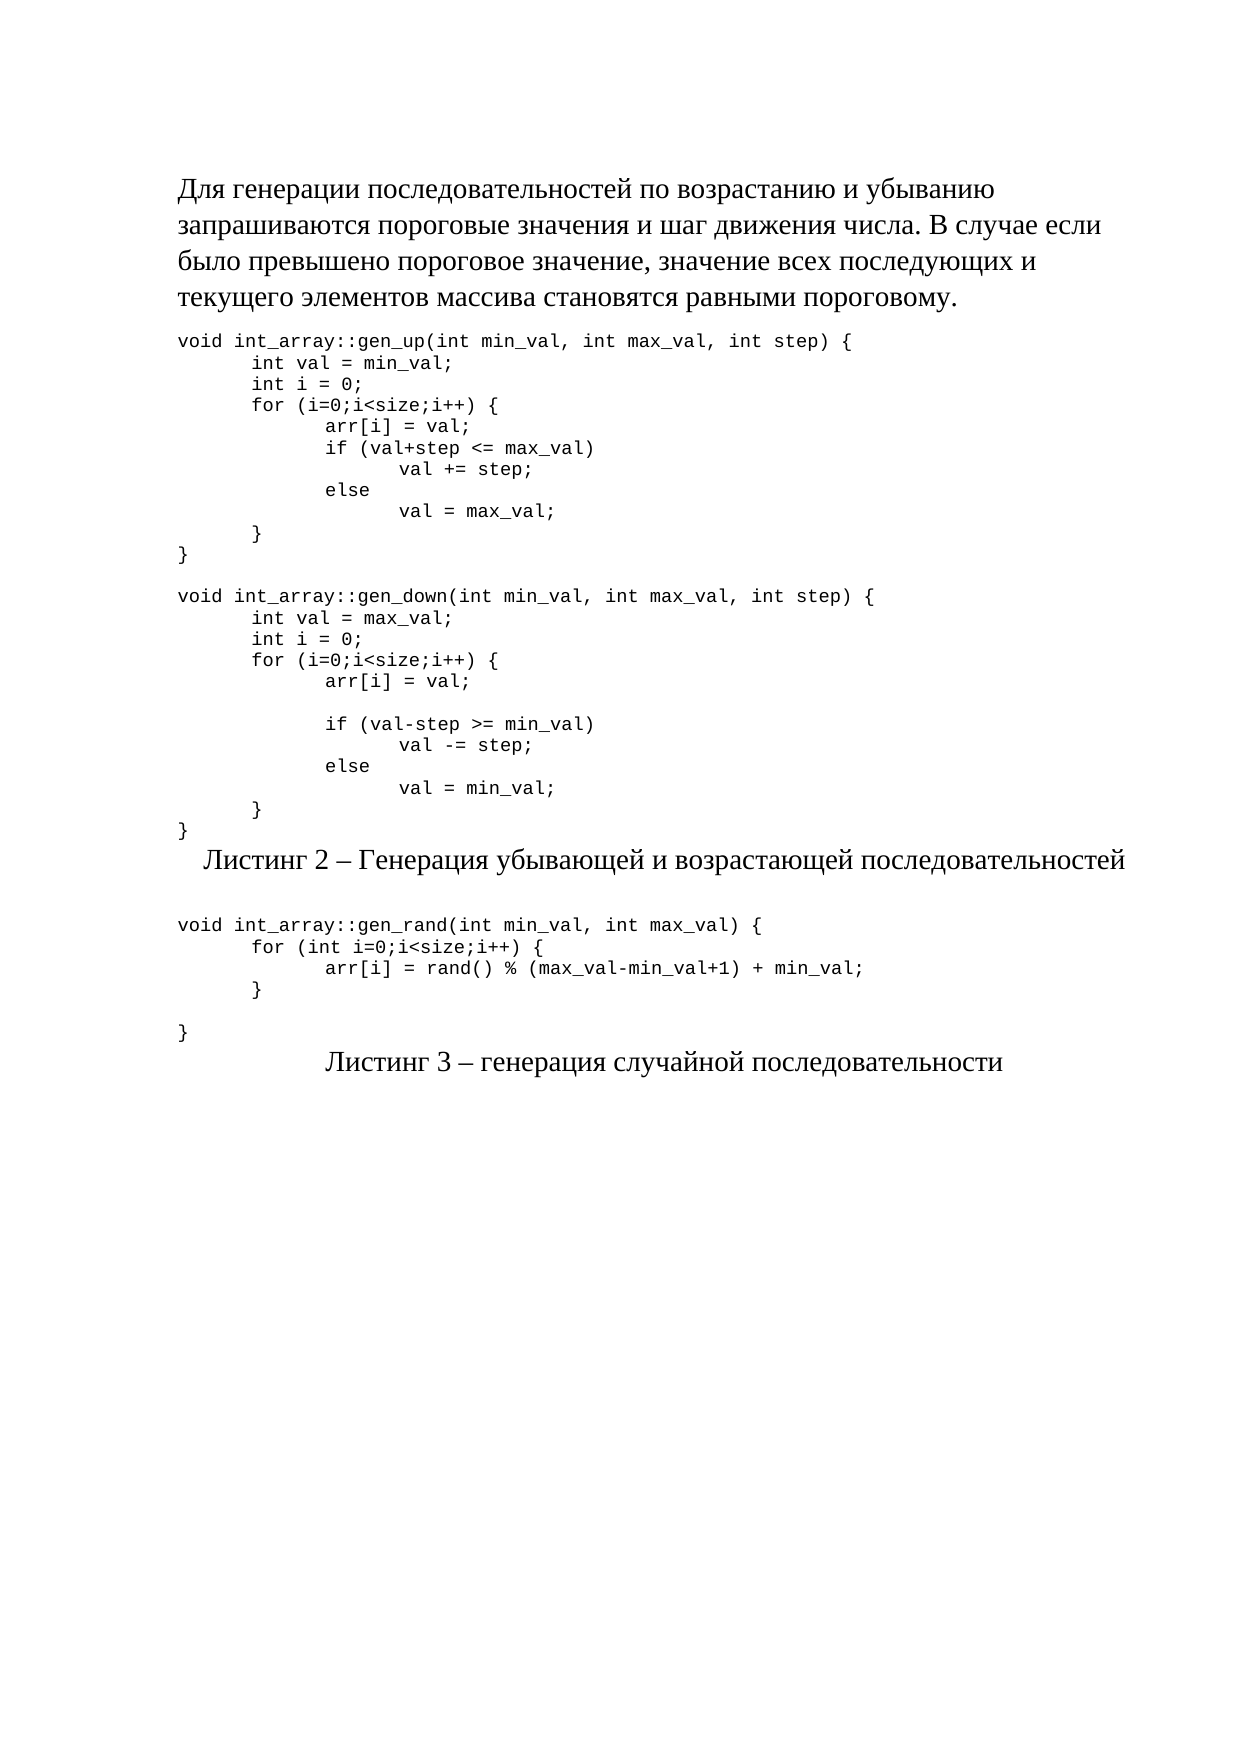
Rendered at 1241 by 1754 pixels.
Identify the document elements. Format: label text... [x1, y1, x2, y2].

text for (i=0;i<size;i++) { [177, 651, 1152, 672]
text int i = 0; [177, 375, 1152, 396]
text arr[i] = rand() % (max_val-min_val+1) + min_val; [177, 959, 1152, 980]
text for (int i=0;i<size;i++) { [177, 937, 1152, 959]
text void int_array::gen_down(int min_val, int max_val, int step) { [177, 587, 1152, 608]
text int val = min_val; [177, 353, 1152, 375]
text int i = 0; [177, 630, 1152, 651]
text } [177, 545, 1152, 566]
text } [177, 523, 1152, 545]
text void int_array::gen_up(int min_val, int max_val, int step) { [177, 332, 1152, 353]
text if (val+step <= max_val) [177, 438, 1152, 460]
text val += step; [177, 460, 1152, 481]
text Листинг 2 – Генерация убывающей и возрастающей последовательностей [177, 842, 1152, 876]
text arr[i] = val; [177, 672, 1152, 693]
text Для генерации последовательностей по возрастанию и убыванию запрашиваются пороговые значения и шаг движения числа. В случае если было превышено пороговое значение, значение всех последующих и текущего элементов массива становятся равными пороговому. [177, 171, 1152, 313]
text void int_array::gen_rand(int min_val, int max_val) { [177, 916, 1152, 937]
text for (i=0;i<size;i++) { [177, 396, 1152, 417]
text else [177, 757, 1152, 778]
text val = max_val; [177, 502, 1152, 523]
text arr[i] = val; [177, 417, 1152, 438]
text Листинг 3 – генерация случайной последовательности [177, 1044, 1152, 1077]
text } [177, 821, 1152, 842]
text int val = max_val; [177, 608, 1152, 630]
text } [177, 1022, 1152, 1044]
text val -= step; [177, 736, 1152, 757]
text else [177, 481, 1152, 502]
text if (val-step >= min_val) [177, 715, 1152, 736]
text val = min_val; [177, 778, 1152, 800]
text } [177, 800, 1152, 821]
text } [177, 980, 1152, 1001]
